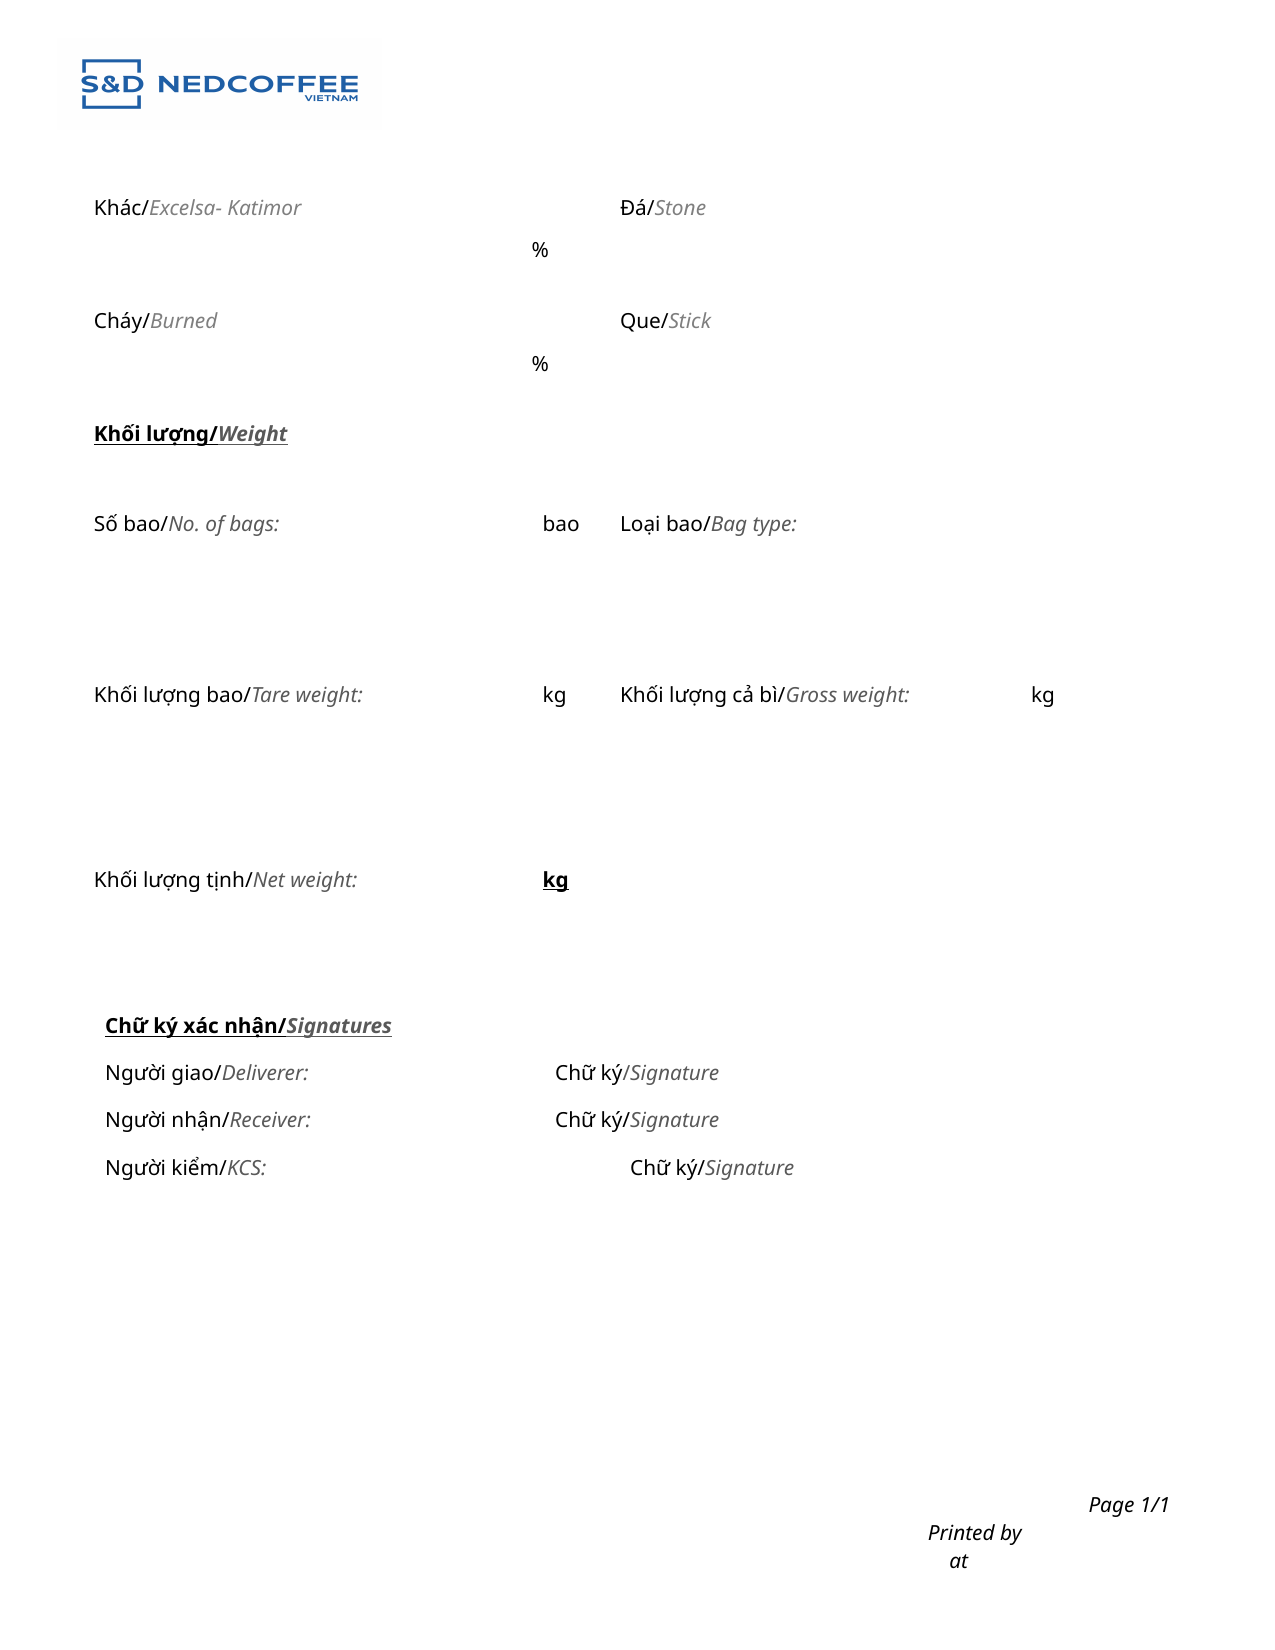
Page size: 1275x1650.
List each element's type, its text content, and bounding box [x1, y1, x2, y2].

table_cell <o.kcs_line and o.kcs_line[0].stick_count or ''> [966, 264, 1159, 377]
table_cell <formatLang(o.move_weight[0].bag_no or 0,0)> [434, 453, 542, 595]
text Người nhận/Receiver: Chữ ký/Signature [105, 1106, 1170, 1134]
table_cell [620, 415, 936, 452]
table_cell Khối lượng/Weight [94, 415, 434, 452]
table_cell [94, 378, 434, 415]
table_cell [936, 378, 1031, 415]
table_cell <formatLang(o.kcs_line and o.kcs_line[0].burned or 0,2)>% [383, 264, 561, 377]
table_cell bao [543, 453, 620, 595]
table_cell kg [543, 595, 620, 794]
text Chữ ký xác nhận/Signatures [105, 1011, 1170, 1040]
table_cell [434, 415, 542, 452]
table_cell [936, 415, 1031, 452]
table_cell <o.kcs_line and o.kcs_line[0].stone_count or ''> [966, 150, 1159, 264]
table_cell Loại bao/Bag type: [620, 453, 936, 595]
table_cell <formatLang(o.move_weight[0].init_qty or 0,0)> [434, 794, 542, 964]
table_cell kg [543, 794, 620, 964]
table_cell <formatLang(o.move_weight[0].tare_weight or 0,0)> [434, 595, 542, 794]
table_cell <o.move_weight[0].packing_id and o.move_weight[0].packing_id.name or ''> [936, 453, 1159, 595]
table_cell Khối lượng cả bì/Gross weight: [620, 595, 936, 794]
table_cell [620, 378, 936, 415]
text Người kiểm/KCS: Chữ ký/Signature [105, 1153, 1170, 1181]
table_cell [434, 378, 542, 415]
table_cell [936, 794, 1031, 964]
table_cell [543, 415, 620, 452]
table_cell Cháy/Burned [94, 264, 382, 377]
table_cell [1031, 378, 1159, 415]
table_cell kg [1031, 595, 1159, 794]
table_cell Khác/Excelsa- Katimor [94, 150, 382, 264]
text Người giao/Deliverer: Chữ ký/Signature [105, 1058, 1170, 1087]
table_cell [1031, 415, 1159, 452]
table_cell [620, 794, 936, 964]
table_cell <formatLang(o.kcs_line and o.kcs_line[0].excelsa or 0,2)>% [383, 150, 561, 264]
table_cell [543, 378, 620, 415]
table_cell [1031, 794, 1159, 964]
picture [57, 38, 383, 130]
table_cell [561, 264, 620, 377]
table_cell Que/Stick [620, 264, 966, 377]
table_cell Khối lượng tịnh/Net weight: [94, 794, 434, 964]
table_cell Khối lượng bao/Tare weight: [94, 595, 434, 794]
table_cell <formatLang(gross_weight(o.move_weight) or 0,0)> [936, 595, 1031, 794]
table_cell [561, 150, 620, 264]
table_cell Số bao/No. of bags: [94, 453, 434, 595]
table_cell Đá/Stone [620, 150, 966, 264]
